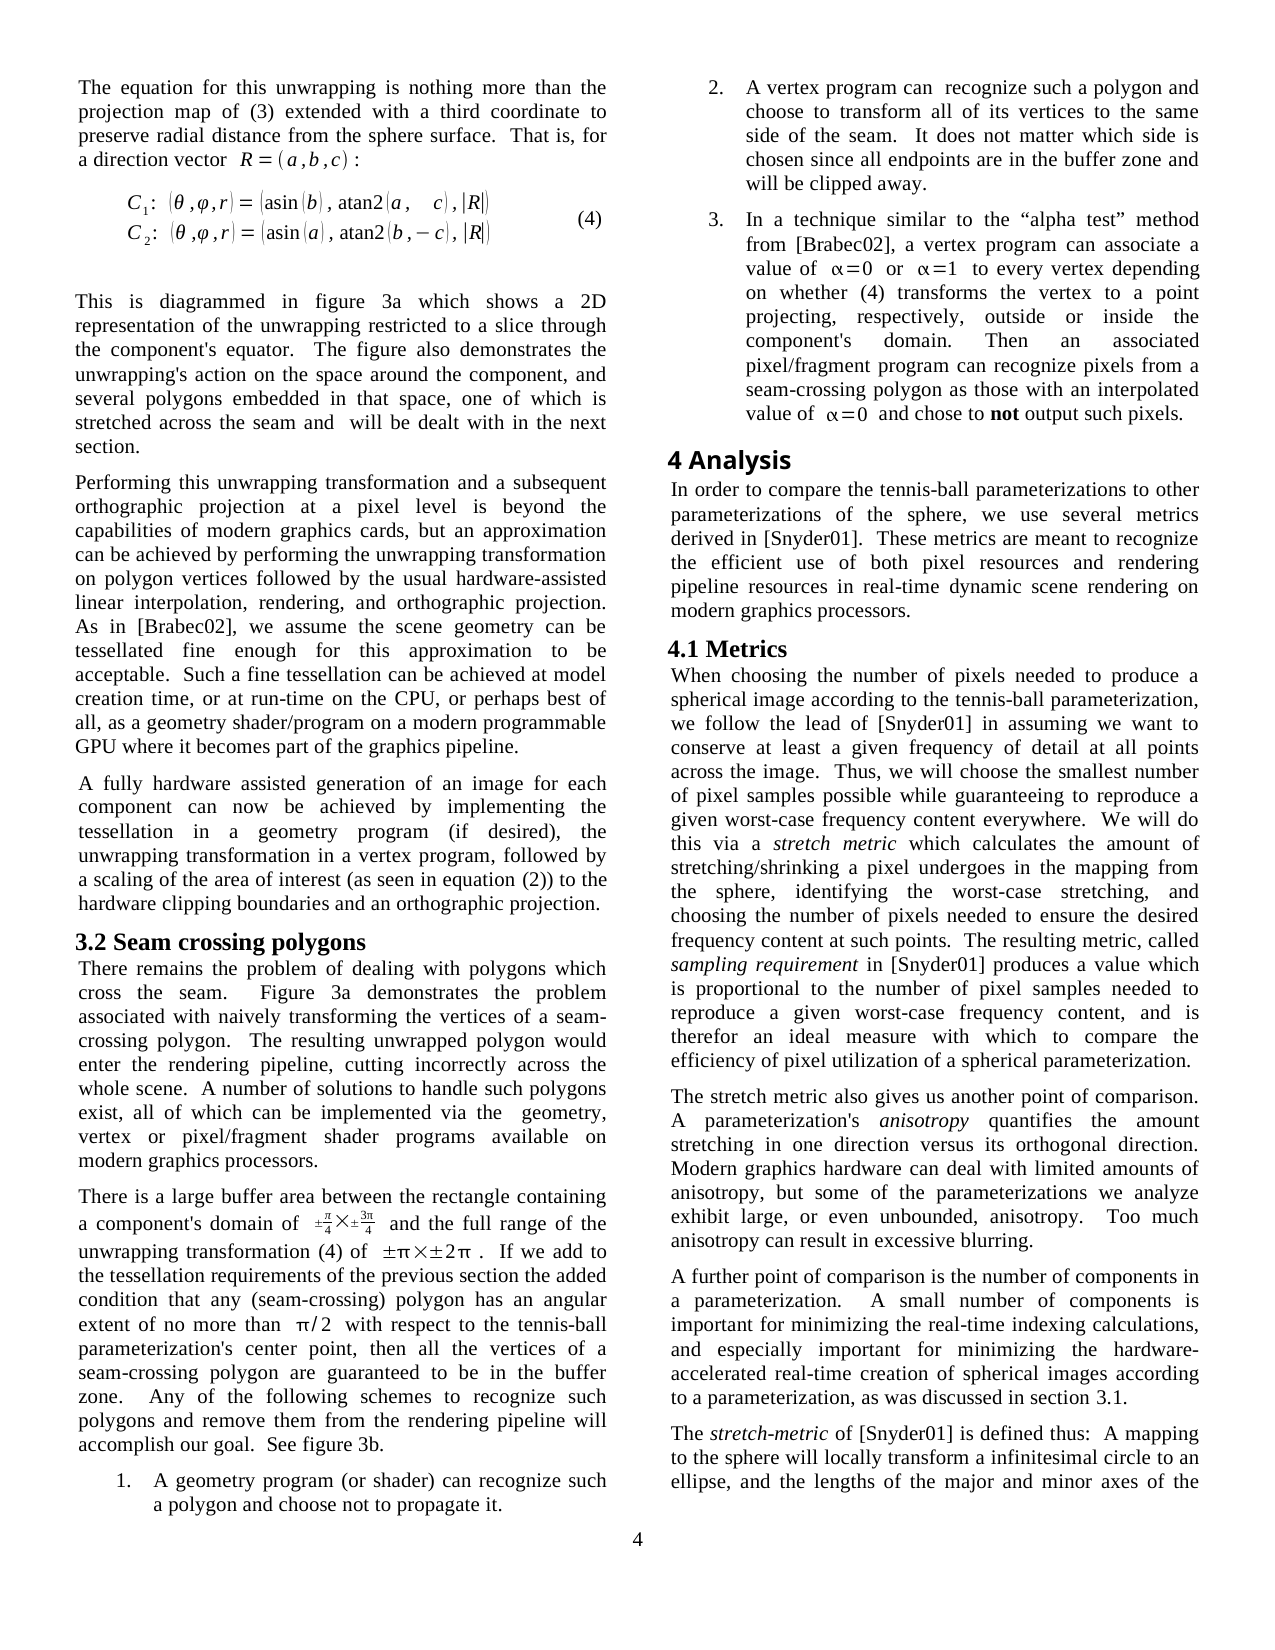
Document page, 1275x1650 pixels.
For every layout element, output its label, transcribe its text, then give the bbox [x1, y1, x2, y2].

text In order to compare the tennis-ball parameterizations to other parameterizations of the sphere, we use several metrics derived in [Snyder01]. These metrics are meant to recognize the efficient use of both pixel resources and rendering pipeline resources in real-time dynamic scene rendering on modern graphics processors. [671, 477, 1200, 622]
list A vertex program can recognize such a polygon and choose to transform all of its vertices to the same side of the seam. It does not matter which side is chosen since all endpoints are in the buffer zone and will be clipped away. [708, 75, 1200, 195]
subtitle Metrics [667, 634, 1200, 663]
text The stretch-metric of [Snyder01] is defined thus: A mapping to the sphere will locally transform a infinitesimal circle to an ellipse, and the lengths of the major and minor axes of the ellipse, and represent the local stretching/shrinking of the map. These values can be calculated as singular values of the Jacobian of the map. That is, for map with partial derivatives and , the lengths of the major and minor axes, calculated from the singular values of the Jacobian are [671, 1421, 1200, 1493]
subtitle Analysis [667, 443, 1200, 477]
list In a technique similar to the “alpha test” method from [Brabec02], a vertex program can associate a value of or to every vertex depending on whether (4) transforms the vertex to a point projecting, respectively, outside or inside the component's domain. Then an associated pixel/fragment program can recognize pixels from a seam-crossing polygon as those with an interpolated value of and chose to not output such pixels. [708, 207, 1200, 425]
list A geometry program (or shader) can recognize such a polygon and choose not to propagate it. [116, 1468, 607, 1516]
table_header (4) [548, 183, 607, 253]
text The equation for this unwrapping is nothing more than the projection map of (3) extended with a third coordinate to preserve radial distance from the sphere surface. That is, for a direction vector : [78, 75, 607, 171]
text Performing this unwrapping transformation and a subsequent orthographic projection at a pixel level is beyond the capabilities of modern graphics cards, but an approximation can be achieved by performing the unwrapping transformation on polygon vertices followed by the usual hardware-assisted linear interpolation, rendering, and orthographic projection. As in [Brabec02], we assume the scene geometry can be tessellated fine enough for this approximation to be acceptable. Such a fine tessellation can be achieved at model creation time, or at run-time on the CPU, or perhaps best of all, as a geometry shader/program on a modern programmable GPU where it becomes part of the graphics pipeline. [75, 469, 607, 758]
text There remains the problem of dealing with polygons which cross the seam. Figure 3a demonstrates the problem associated with naively transforming the vertices of a seam-crossing polygon. The resulting unwrapped polygon would enter the rendering pipeline, cutting incorrectly across the whole scene. A number of solutions to handle such polygons exist, all of which can be implemented via the geometry, vertex or pixel/fragment shader programs available on modern graphics processors. [78, 956, 607, 1172]
table_header [75, 183, 548, 253]
text This is diagrammed in figure 3a which shows a 2D representation of the unwrapping restricted to a slice through the component's equator. The figure also demonstrates the unwrapping's action on the space around the component, and several polygons embedded in that space, one of which is stretched across the seam and will be dealt with in the next section. [75, 289, 607, 458]
text When choosing the number of pixels needed to produce a spherical image according to the tennis-ball parameterization, we follow the lead of [Snyder01] in assuming we want to conserve at least a given frequency of detail at all points across the image. Thus, we will choose the smallest number of pixel samples possible while guaranteeing to reproduce a given worst-case frequency content everywhere. We will do this via a stretch metric which calculates the amount of stretching/shrinking a pixel undergoes in the mapping from the sphere, identifying the worst-case stretching, and choosing the number of pixels needed to ensure the desired frequency content at such points. The resulting metric, called sampling requirement in [Snyder01] produces a value which is proportional to the number of pixel samples needed to reproduce a given worst-case frequency content, and is therefor an ideal measure with which to compare the efficiency of pixel utilization of a spherical parameterization. [671, 663, 1200, 1072]
subtitle Seam crossing polygons [75, 927, 607, 956]
text A fully hardware assisted generation of an image for each component can now be achieved by implementing the tessellation in a geometry program (if desired), the unwrapping transformation in a vertex program, followed by a scaling of the area of interest (as seen in equation (2)) to the hardware clipping boundaries and an orthographic projection. [78, 770, 607, 915]
text A further point of comparison is the number of components in a parameterization. A small number of components is important for minimizing the real-time indexing calculations, and especially important for minimizing the hardware-accelerated real-time creation of spherical images according to a parameterization, as was discussed in section 3.1. [671, 1264, 1200, 1408]
text There is a large buffer area between the rectangle containing a component's domain of and the full range of the unwrapping transformation (4) of . If we add to the tessellation requirements of the previous section the added condition that any (seam-crossing) polygon has an angular extent of no more than with respect to the tennis-ball parameterization's center point, then all the vertices of a seam-crossing polygon are guaranteed to be in the buffer zone. Any of the following schemes to recognize such polygons and remove them from the rendering pipeline will accomplish our goal. See figure 3b. [78, 1184, 607, 1456]
text The stretch metric also gives us another point of comparison. A parameterization's anisotropy quantifies the amount stretching in one direction versus its orthogonal direction. Modern graphics hardware can deal with limited amounts of anisotropy, but some of the parameterizations we analyze exhibit large, or even unbounded, anisotropy. Too much anisotropy can result in excessive blurring. [671, 1084, 1200, 1252]
